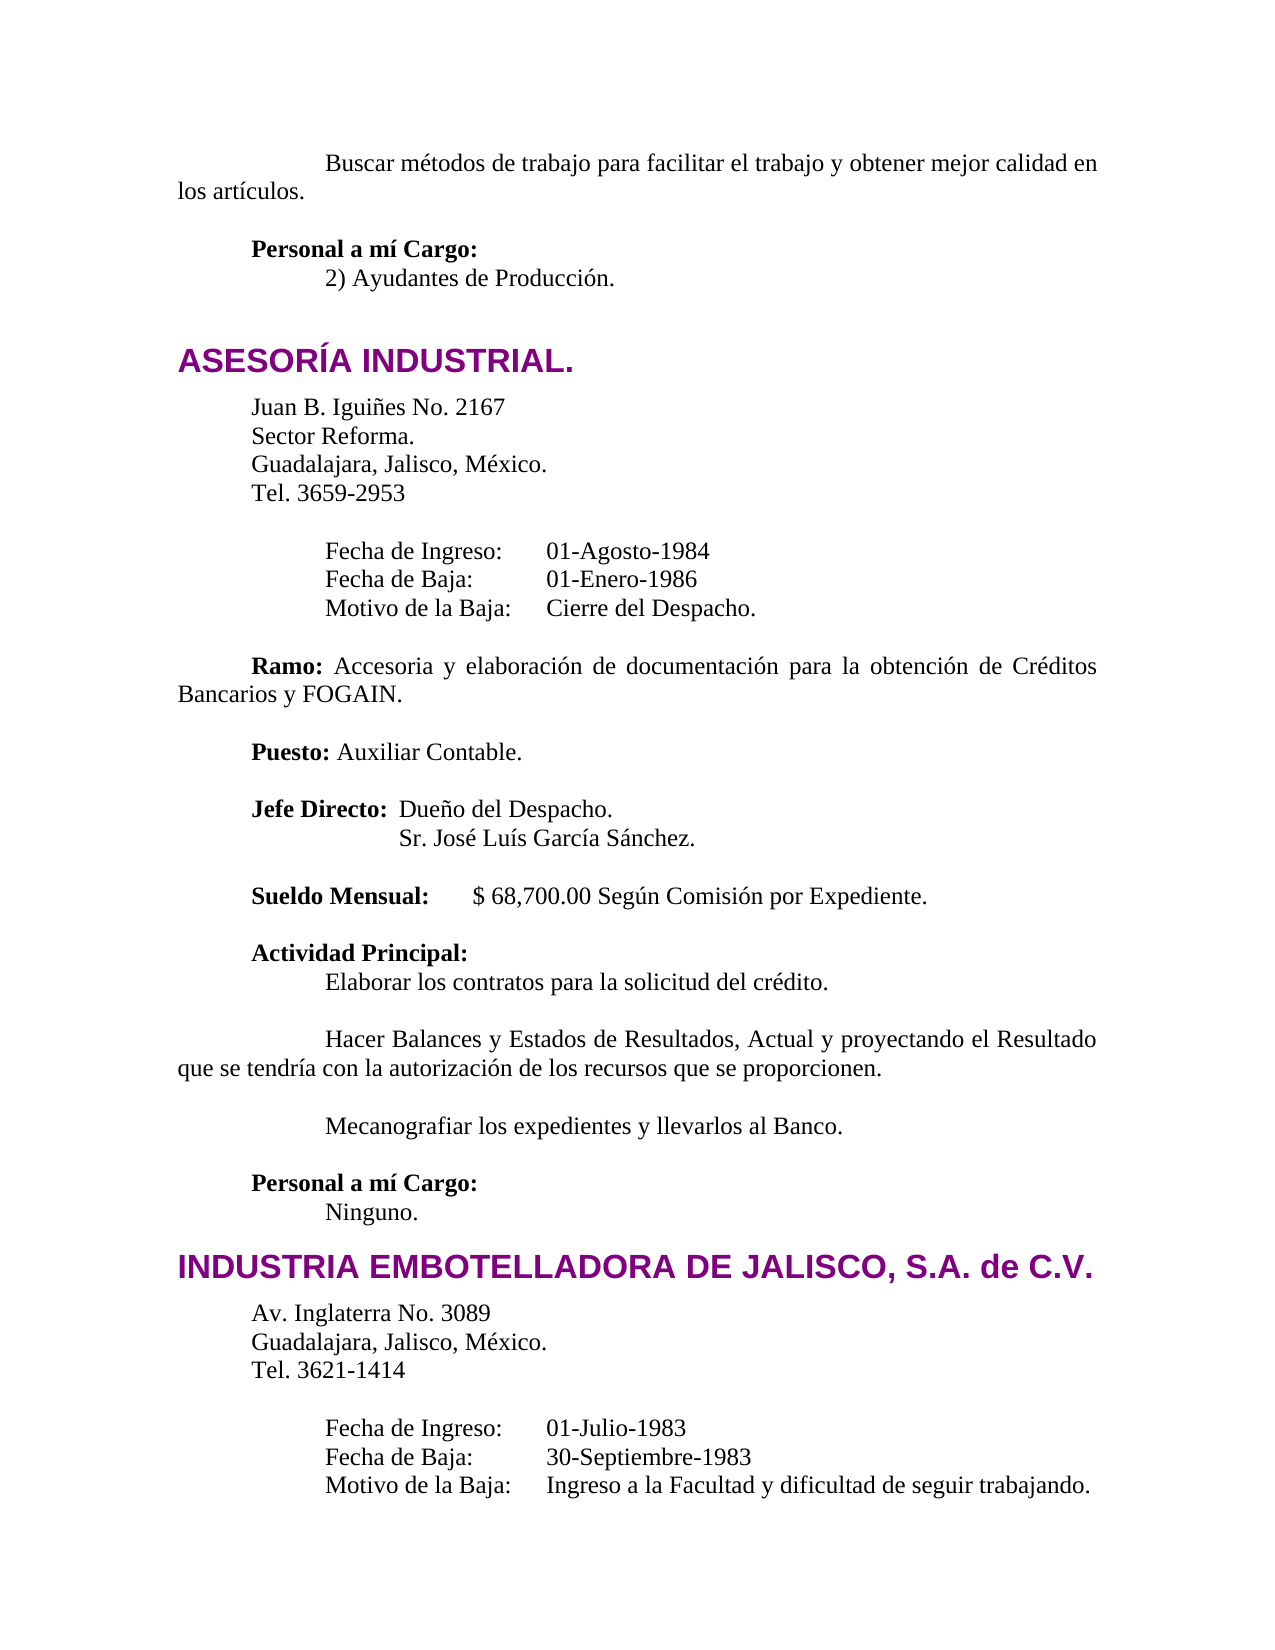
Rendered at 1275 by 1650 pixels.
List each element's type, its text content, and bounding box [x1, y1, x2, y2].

text Fecha de Ingreso: 01-Julio-1983 [177, 1413, 1098, 1442]
text Sueldo Mensual: $ 68,700.00 Según Comisión por Expediente. [177, 881, 1098, 909]
text Motivo de la Baja: Cierre del Despacho. [177, 593, 1098, 622]
text Fecha de Baja: 30-Septiembre-1983 [177, 1442, 1098, 1470]
text Buscar métodos de trabajo para facilitar el trabajo y obtener mejor calidad en los artículos. [177, 148, 1098, 205]
text Hacer Balances y Estados de Resultados, Actual y proyectando el Resultado que se tendría con la autorización de los recursos que se proporcionen. [177, 1024, 1098, 1082]
text Motivo de la Baja: Ingreso a la Facultad y dificultad de seguir trabajando. [177, 1470, 1098, 1499]
text Fecha de Ingreso: 01-Agosto-1984 [177, 536, 1098, 564]
text Actividad Principal: [177, 938, 1098, 967]
text 2) Ayudantes de Producción. [177, 263, 1098, 291]
subtitle ASESORÍA INDUSTRIAL. [177, 341, 1098, 379]
text Guadalajara, Jalisco, México. [177, 1327, 1098, 1355]
text Ramo: Accesoria y elaboración de documentación para la obtención de Créditos Bancarios y FOGAIN. [177, 651, 1098, 708]
text Tel. 3659-2953 [177, 478, 1098, 507]
subtitle INDUSTRIA EMBOTELLADORA DE JALISCO, S.A. de C.V. [177, 1247, 1098, 1285]
text Jefe Directo: Dueño del Despacho. [177, 794, 1098, 823]
text Sr. José Luís García Sánchez. [177, 823, 1098, 852]
text Fecha de Baja: 01-Enero-1986 [177, 564, 1098, 593]
text Elaborar los contratos para la solicitud del crédito. [177, 967, 1098, 996]
text Juan B. Iguiñes No. 2167 [177, 392, 1098, 421]
text Personal a mí Cargo: [177, 1168, 1098, 1197]
text Tel. 3621-1414 [177, 1355, 1098, 1384]
text Puesto: Auxiliar Contable. [177, 737, 1098, 766]
text Av. Inglaterra No. 3089 [177, 1298, 1098, 1327]
text Personal a mí Cargo: [177, 234, 1098, 263]
text Mecanografiar los expedientes y llevarlos al Banco. [177, 1111, 1098, 1139]
text Guadalajara, Jalisco, México. [177, 449, 1098, 478]
text Ninguno. [177, 1197, 1098, 1226]
text Sector Reforma. [177, 421, 1098, 449]
